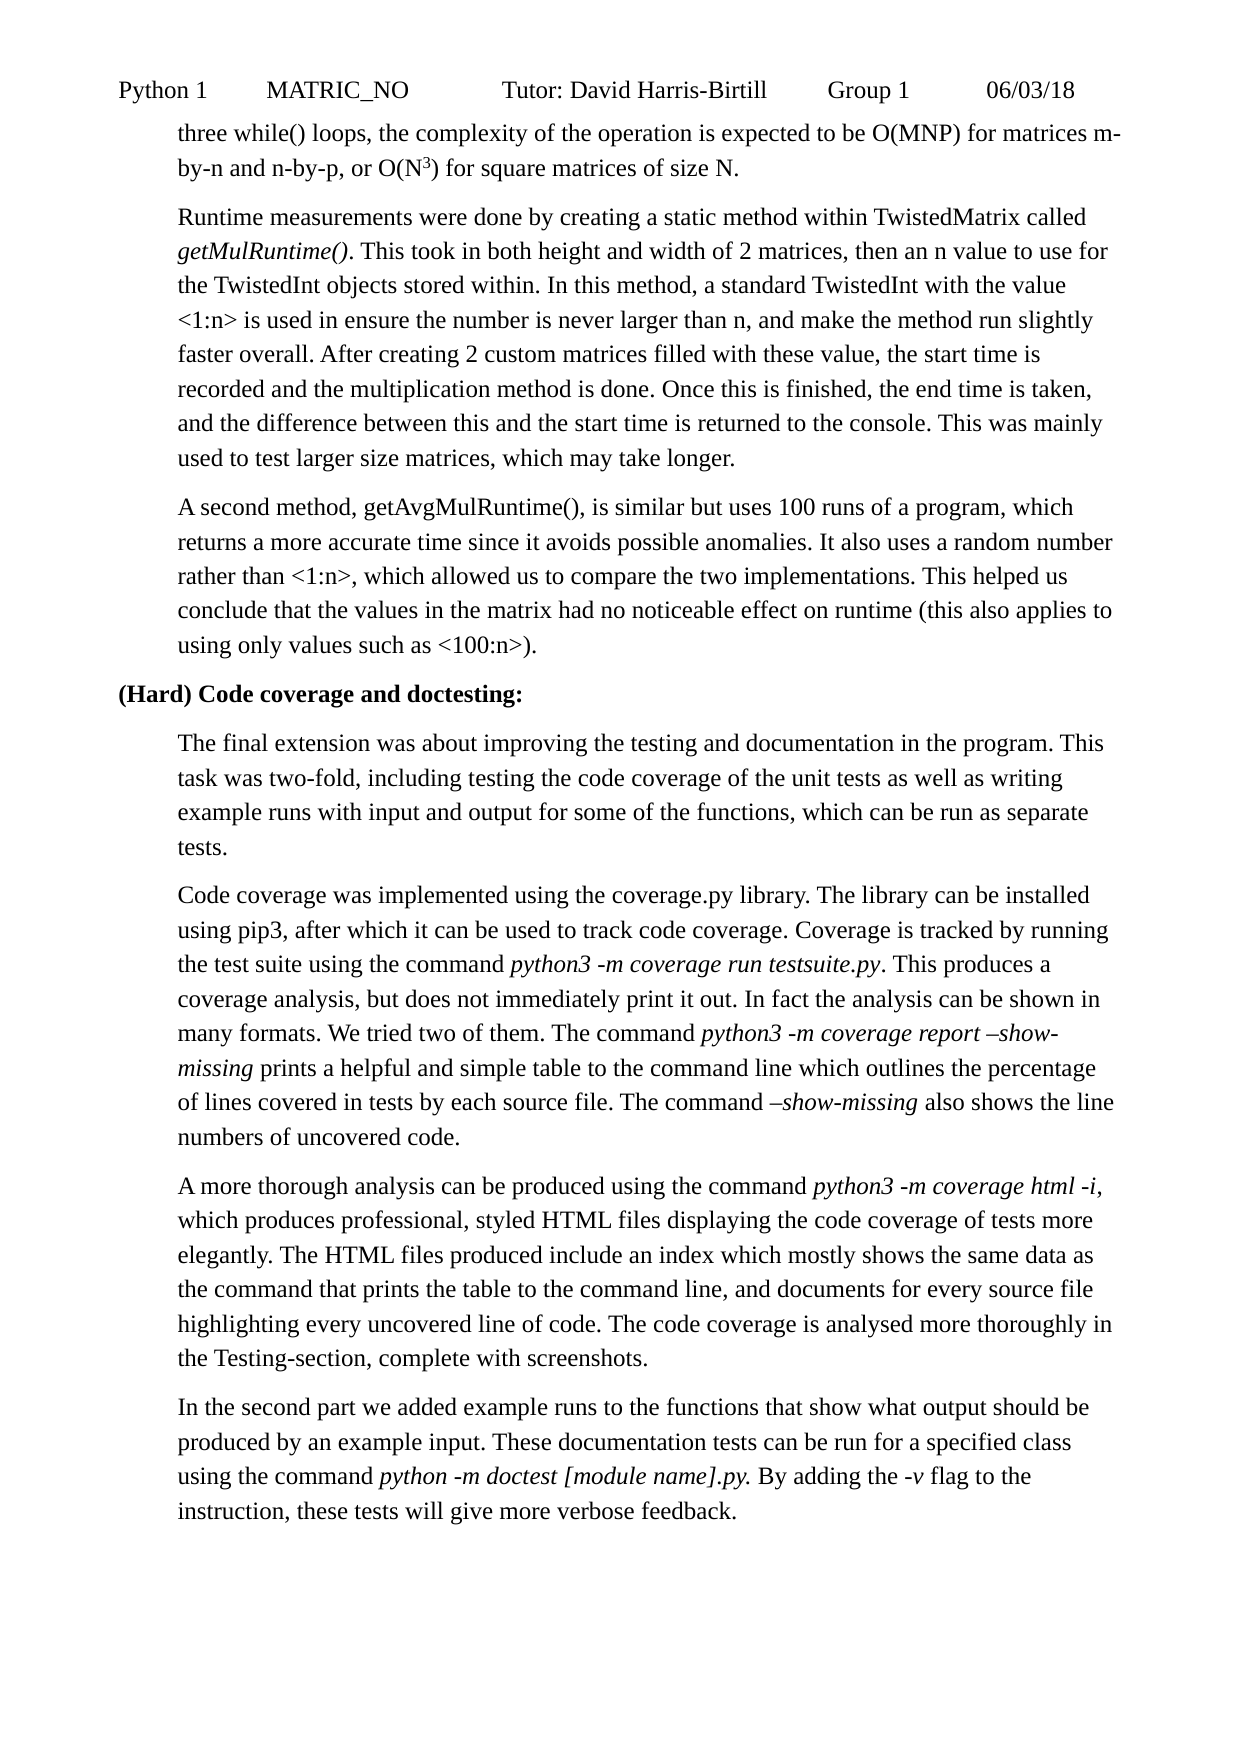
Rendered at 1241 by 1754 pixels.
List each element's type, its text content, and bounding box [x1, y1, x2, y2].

text (Hard) Code coverage and doctesting: [118, 679, 1122, 708]
text The final extension was about improving the testing and documentation in the program. This task was two-fold, including testing the code coverage of the unit tests as well as writing example runs with input and output for some of the functions, which can be run as separate tests. [177, 728, 1122, 860]
text In the second part we added example runs to the functions that show what output should be produced by an example input. These documentation tests can be run for a specified class using the command python -m doctest [module name].py. By adding the -v flag to the instruction, these tests will give more verbose feedback. [177, 1392, 1122, 1525]
text A second method, getAvgMulRuntime(), is similar but uses 100 runs of a program, which returns a more accurate time since it avoids possible anomalies. It also uses a random number rather than <1:n>, which allowed us to compare the two implementations. This helped us conclude that the values in the matrix had no noticeable effect on runtime (this also applies to using only values such as <100:n>). [177, 492, 1122, 659]
text Runtime measurements were done by creating a static method within TwistedMatrix called getMulRuntime(). This took in both height and width of 2 matrices, then an n value to use for the TwistedInt objects stored within. In this method, a standard TwistedInt with the value <1:n> is used in ensure the number is never larger than n, and make the method run slightly faster overall. After creating 2 custom matrices filled with these value, the start time is recorded and the multiplication method is done. Once this is finished, the end time is taken, and the difference between this and the start time is returned to the console. This was mainly used to test larger size matrices, which may take longer. [177, 202, 1122, 472]
text Code coverage was implemented using the coverage.py library. The library can be installed using pip3, after which it can be used to track code coverage. Coverage is tracked by running the test suite using the command python3 -m coverage run testsuite.py. This produces a coverage analysis, but does not immediately print it out. In fact the analysis can be shown in many formats. We tried two of them. The command python3 -m coverage report –show-missing prints a helpful and simple table to the command line which outlines the percentage of lines covered in tests by each source file. The command –show-missing also shows the line numbers of uncovered code. [177, 881, 1122, 1151]
text three while() loops, the complexity of the operation is expected to be O(MNP) for matrices m-by-n and n-by-p, or O(N3) for square matrices of size N. [177, 118, 1122, 181]
text A more thorough analysis can be produced using the command python3 -m coverage html -i, which produces professional, styled HTML files displaying the code coverage of tests more elegantly. The HTML files produced include an index which mostly shows the same data as the command that prints the table to the command line, and documents for every source file highlighting every uncovered line of code. The code coverage is analysed more thoroughly in the Testing-section, complete with screenshots. [177, 1171, 1122, 1372]
